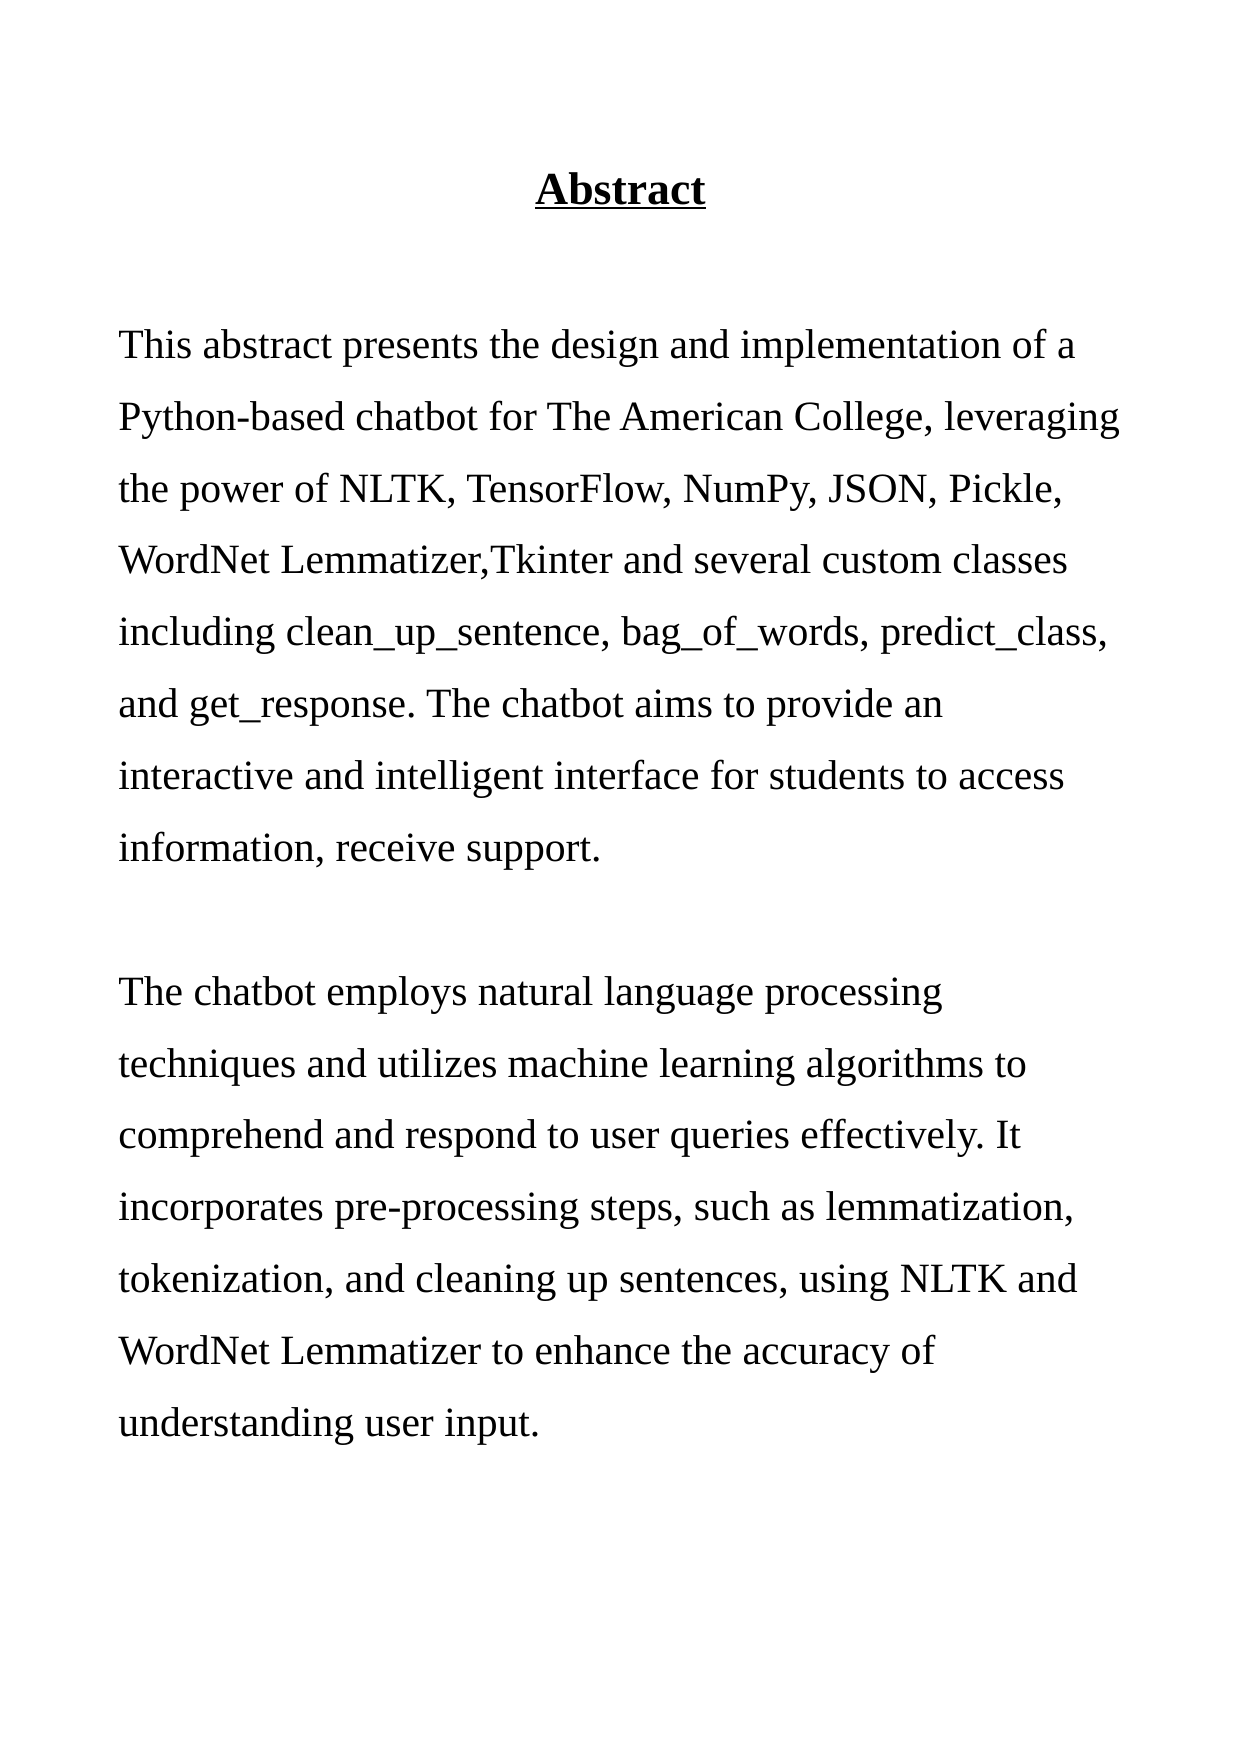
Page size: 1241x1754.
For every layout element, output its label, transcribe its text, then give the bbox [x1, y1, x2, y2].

text This abstract presents the design and implementation of a Python-based chatbot for The American College, leveraging the power of NLTK, TensorFlow, NumPy, JSON, Pickle, WordNet Lemmatizer,Tkinter and several custom classes including clean_up_sentence, bag_of_words, predict_class, and get_response. The chatbot aims to provide an interactive and intelligent interface for students to access information, receive support. [118, 319, 1122, 870]
text The chatbot employs natural language processing techniques and utilizes machine learning algorithms to comprehend and respond to user queries effectively. It incorporates pre-processing steps, such as lemmatization, tokenization, and cleaning up sentences, using NLTK and WordNet Lemmatizer to enhance the accuracy of understanding user input. [118, 966, 1122, 1445]
text Abstract [118, 161, 1122, 214]
